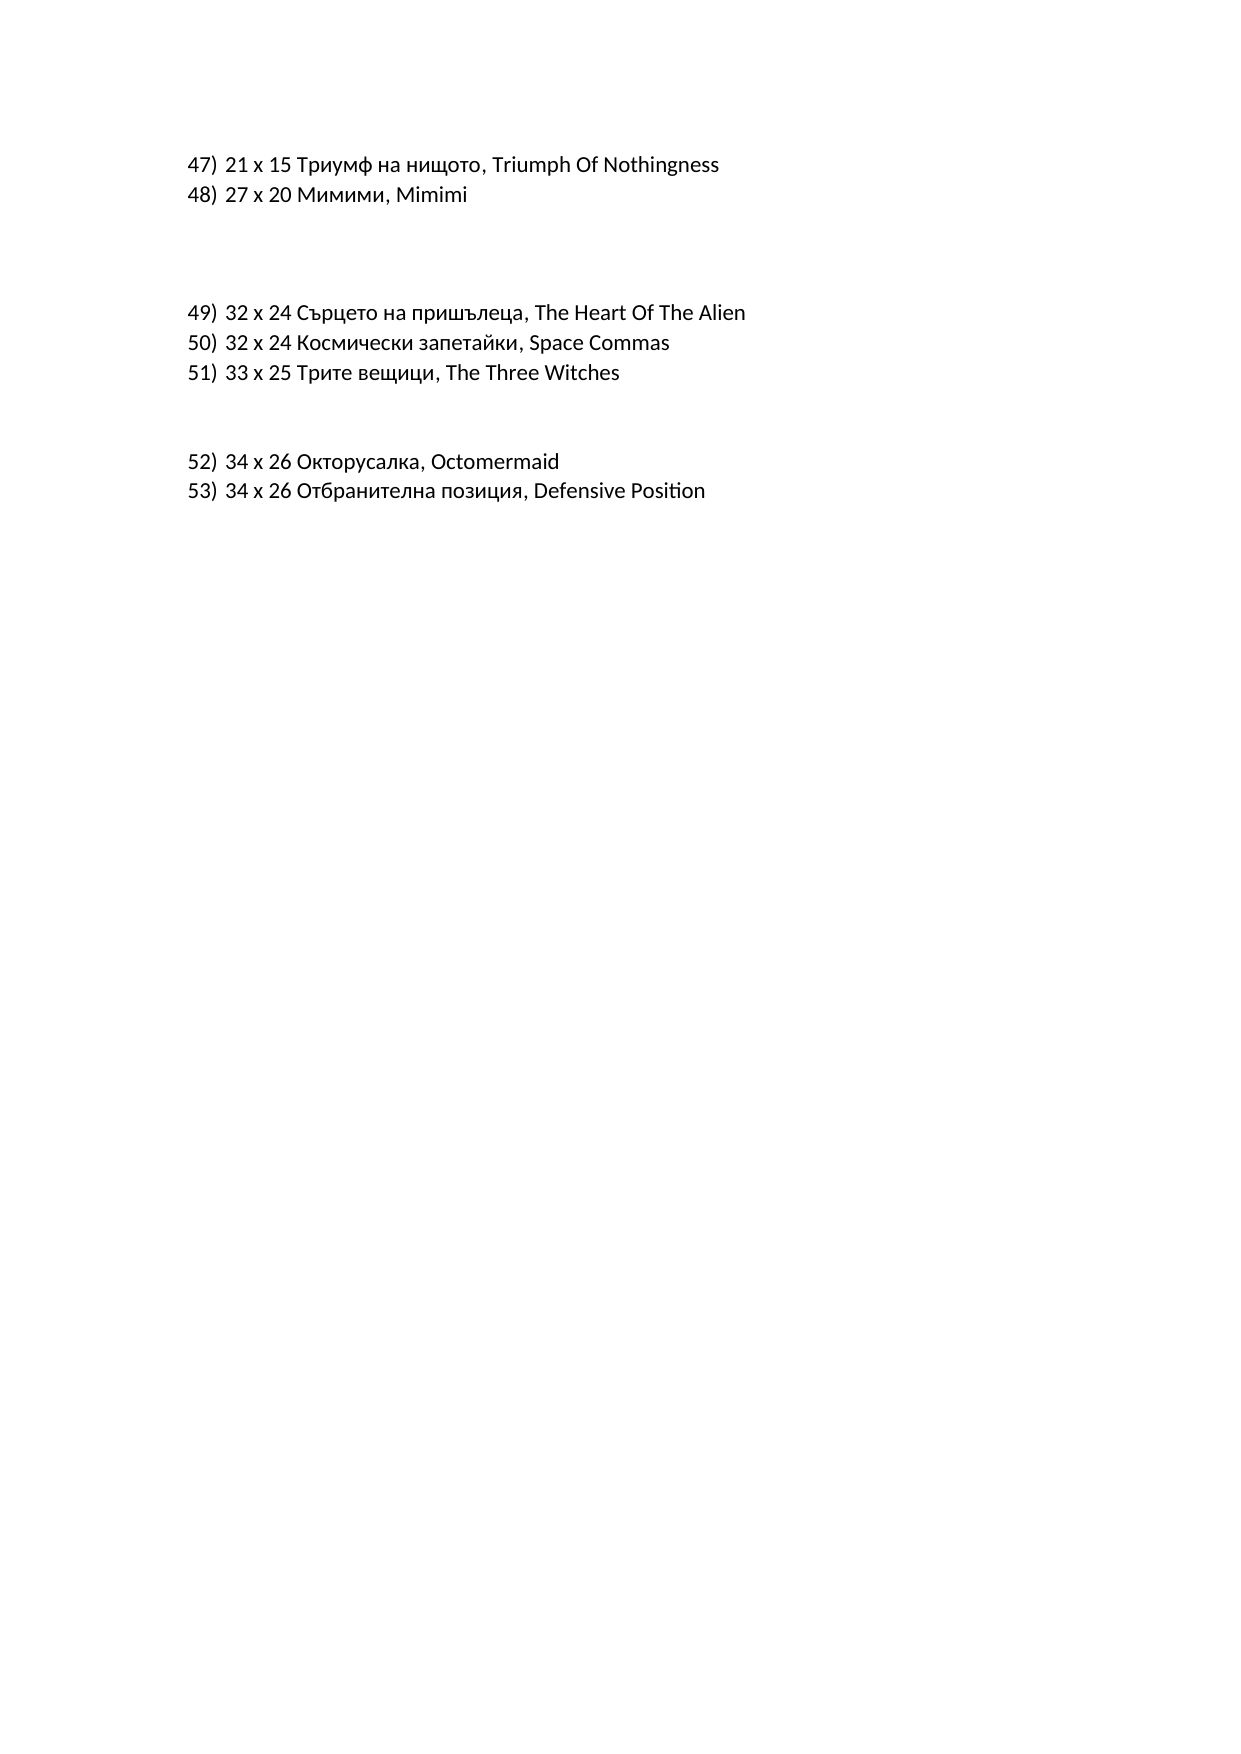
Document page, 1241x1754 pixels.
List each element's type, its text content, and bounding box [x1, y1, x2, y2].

list 27 х 20 Мимими, Mimimi [187, 180, 1090, 208]
list 32 х 24 Космически запетайки, Space Commas [187, 328, 1090, 356]
list 32 х 24 Сърцето на пришълеца, The Heart Of The Alien [187, 298, 1090, 326]
list 34 х 26 Окторусалка, Octomermaid [187, 447, 1090, 475]
list 33 х 25 Трите вещици, The Three Witches [187, 358, 1090, 386]
list 34 х 26 Отбранителна позиция, Defensive Position [187, 477, 1090, 504]
list 21 х 15 Триумф на нищото, Triumph Of Nothingness [187, 150, 1090, 178]
